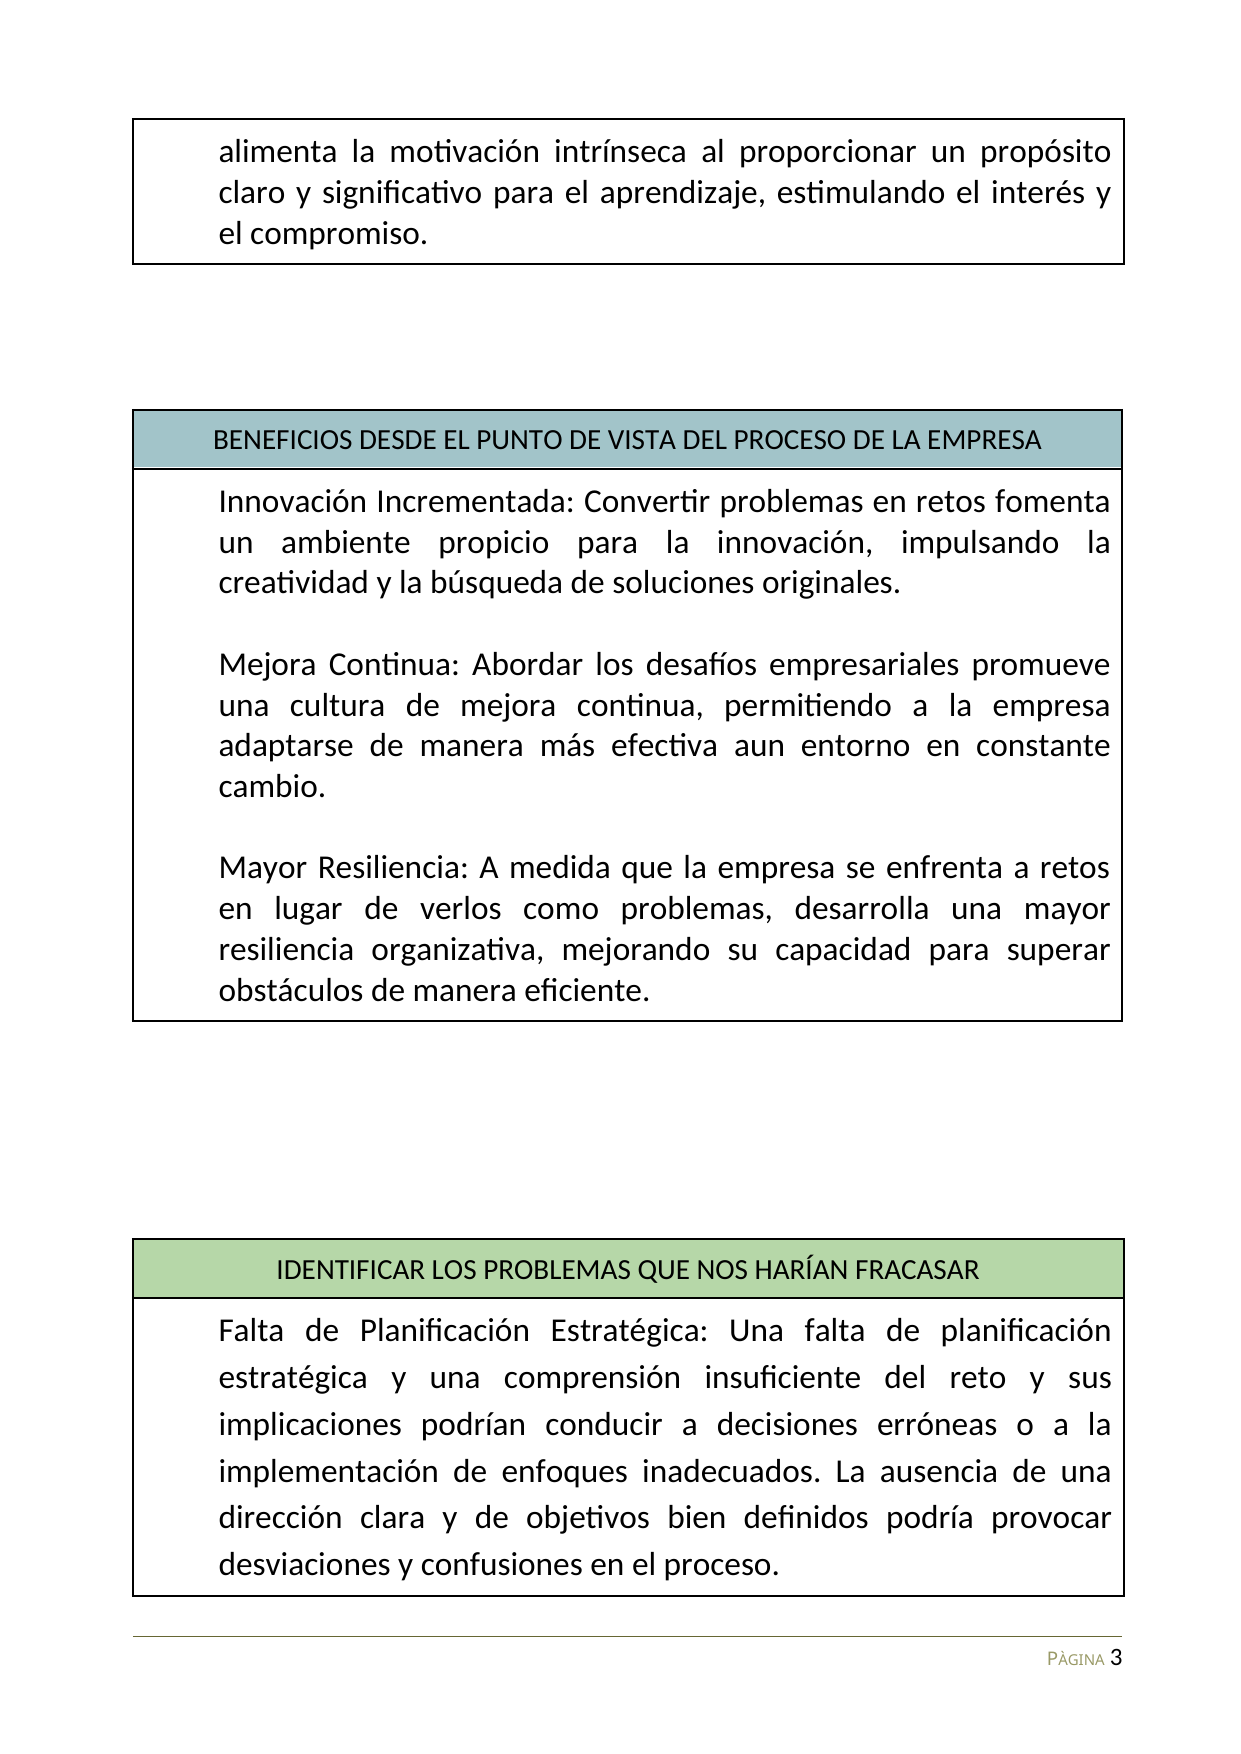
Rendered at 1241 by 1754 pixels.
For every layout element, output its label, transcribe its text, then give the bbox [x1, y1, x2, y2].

table_cell Falta de Planificación Estratégica: Una falta de planificación estratégica y una comprensión insuficiente del reto y sus implicaciones podrían conducir a decisiones erróneas o a la implementación de enfoques inadecuados. La ausencia de una dirección clara y de objetivos bien definidos podría provocar desviaciones y confusiones en el proceso. [134, 1299, 1123, 1595]
table_header IDENTIFICAR LOS PROBLEMAS QUE NOS HARÍAN FRACASAR [134, 1240, 1123, 1297]
table_cell Innovación Incrementada: Convertir problemas en retos fomenta un ambiente propicio para la innovación, impulsando la creatividad y la búsqueda de soluciones originales. Mejora Continua: Abordar los desafíos empresariales promueve una cultura de mejora continua, permitiendo a la empresa adaptarse de manera más efectiva aun entorno en constante cambio. Mayor Resiliencia: A medida que la empresa se enfrenta a retos en lugar de verlos como problemas, desarrolla una mayor resiliencia organizativa, mejorando su capacidad para superar obstáculos de manera eficiente. [134, 470, 1121, 1020]
table_cell alimenta la motivación intrínseca al proporcionar un propósito claro y significativo para el aprendizaje, estimulando el interés y el compromiso. [134, 120, 1123, 263]
table_header BENEFICIOS DESDE EL PUNTO DE VISTA DEL PROCESO DE LA EMPRESA [134, 411, 1121, 467]
